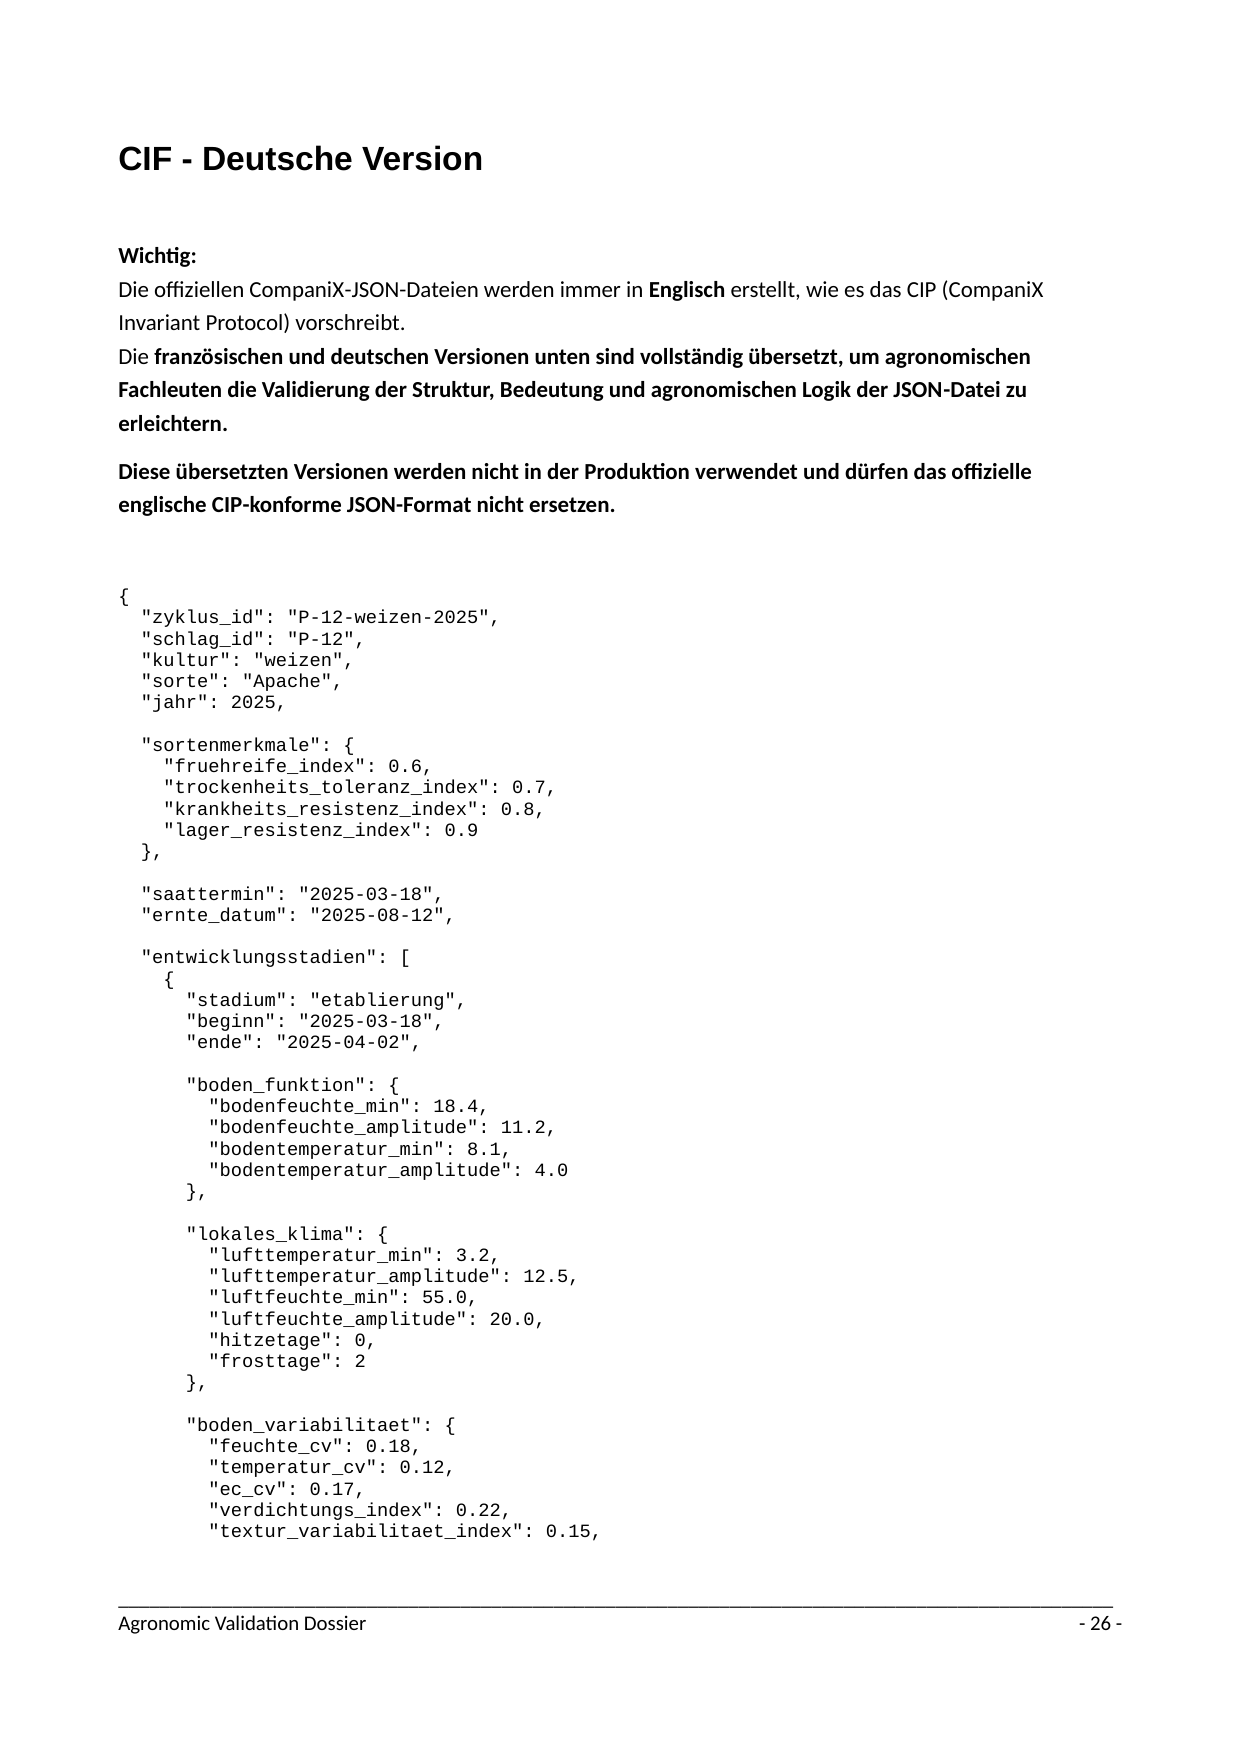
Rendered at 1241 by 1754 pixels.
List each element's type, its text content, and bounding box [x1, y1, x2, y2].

text "luftfeuchte_min": 55.0, [118, 1288, 1122, 1309]
text "fruehreife_index": 0.6, [118, 757, 1122, 778]
text "lufttemperatur_amplitude": 12.5, [118, 1267, 1122, 1288]
text "bodentemperatur_amplitude": 4.0 [118, 1161, 1122, 1182]
text "feuchte_cv": 0.18, [118, 1437, 1122, 1458]
text { [118, 587, 1122, 608]
text "saattermin": "2025-03-18", [118, 884, 1122, 906]
text "sortenmerkmale": { [118, 736, 1122, 757]
text "beginn": "2025-03-18", [118, 1012, 1122, 1033]
text "kultur": "weizen", [118, 651, 1122, 672]
text "bodenfeuchte_amplitude": 11.2, [118, 1118, 1122, 1139]
text "hitzetage": 0, [118, 1331, 1122, 1352]
text }, [118, 1182, 1122, 1203]
text Wichtig: Die offiziellen CompaniX‑JSON‑Dateien werden immer in Englisch erstellt, wie es das CIP (CompaniX Invariant Protocol) vorschreibt. Die französischen und deutschen Versionen unten sind vollständig übersetzt, um agronomischen Fachleuten die Validierung der Struktur, Bedeutung und agronomischen Logik der JSON‑Datei zu erleichtern. [118, 241, 1122, 437]
text "krankheits_resistenz_index": 0.8, [118, 799, 1122, 821]
text "boden_funktion": { [118, 1076, 1122, 1097]
text "ernte_datum": "2025-08-12", [118, 906, 1122, 927]
text }, [118, 842, 1122, 863]
text "lokales_klima": { [118, 1224, 1122, 1246]
text }, [118, 1373, 1122, 1394]
text "temperatur_cv": 0.12, [118, 1458, 1122, 1479]
text Diese übersetzten Versionen werden nicht in der Produktion verwendet und dürfen das offizielle englische CIP‑konforme JSON‑Format nicht ersetzen. [118, 457, 1122, 519]
text "frosttage": 2 [118, 1352, 1122, 1373]
subtitle CIF - Deutsche Version [118, 139, 1122, 178]
text "stadium": "etablierung", [118, 991, 1122, 1012]
text "ende": "2025-04-02", [118, 1033, 1122, 1054]
text "boden_variabilitaet": { [118, 1416, 1122, 1437]
text "bodentemperatur_min": 8.1, [118, 1139, 1122, 1161]
text "bodenfeuchte_min": 18.4, [118, 1097, 1122, 1118]
text "lager_resistenz_index": 0.9 [118, 821, 1122, 842]
text "zyklus_id": "P-12-weizen-2025", [118, 608, 1122, 629]
text "luftfeuchte_amplitude": 20.0, [118, 1309, 1122, 1331]
text "entwicklungsstadien": [ [118, 948, 1122, 969]
text "textur_variabilitaet_index": 0.15, [118, 1522, 1122, 1543]
text { [118, 969, 1122, 991]
text "lufttemperatur_min": 3.2, [118, 1246, 1122, 1267]
text "verdichtungs_index": 0.22, [118, 1501, 1122, 1522]
text "schlag_id": "P-12", [118, 629, 1122, 651]
text "trockenheits_toleranz_index": 0.7, [118, 778, 1122, 799]
text "ec_cv": 0.17, [118, 1479, 1122, 1501]
text "jahr": 2025, [118, 693, 1122, 714]
text "sorte": "Apache", [118, 672, 1122, 693]
